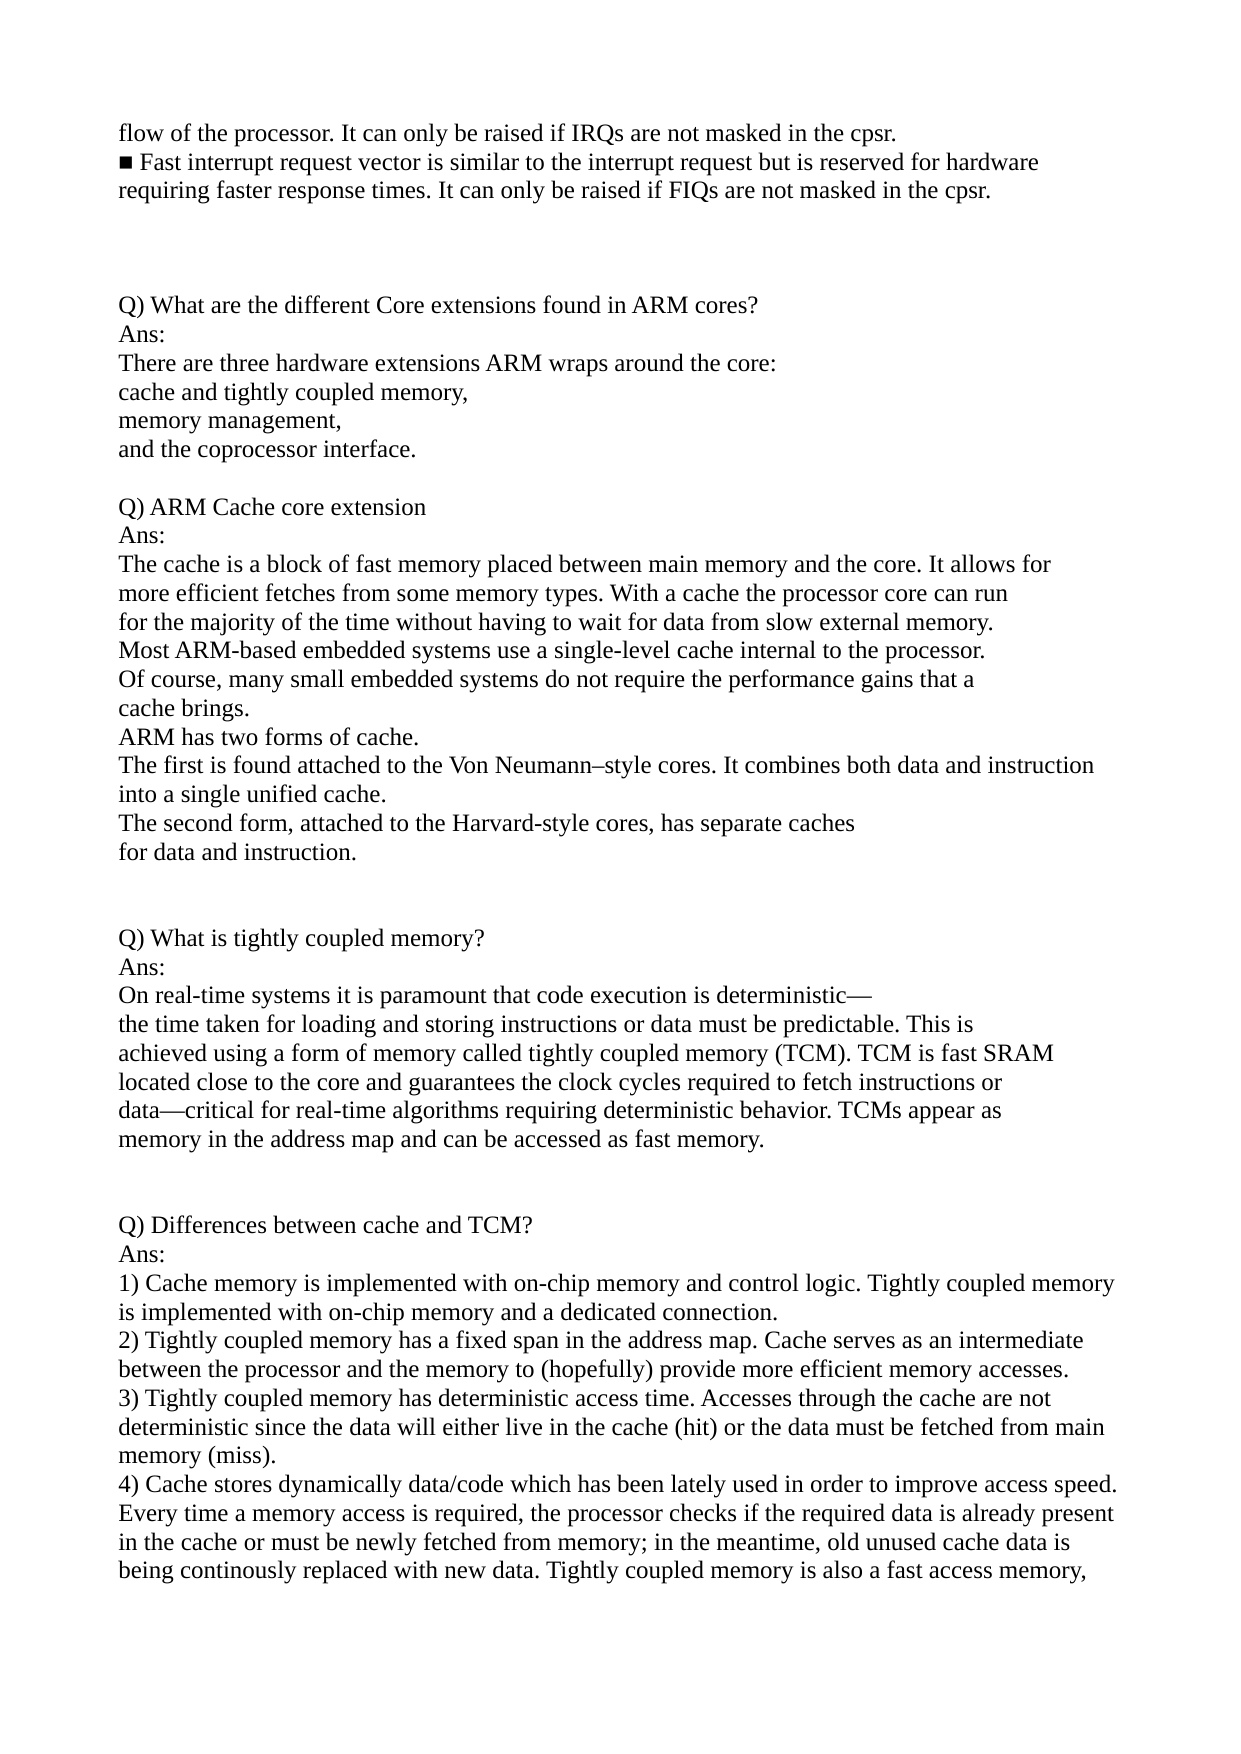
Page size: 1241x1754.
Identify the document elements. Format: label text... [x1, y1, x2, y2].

text There are three hardware extensions ARM wraps around the core: [118, 348, 1122, 377]
text cache and tightly coupled memory, [118, 377, 1122, 406]
text Q) Differences between cache and TCM? [118, 1211, 1122, 1239]
text located close to the core and guarantees the clock cycles required to fetch instructions or [118, 1067, 1122, 1096]
text Ans: [118, 319, 1122, 348]
text The cache is a block of fast memory placed between main memory and the core. It allows for [118, 549, 1122, 578]
text memory management, [118, 406, 1122, 434]
text more efficient fetches from some memory types. With a cache the processor core can run [118, 578, 1122, 607]
text Ans: [118, 521, 1122, 549]
text 2) Tightly coupled memory has a fixed span in the address map. Cache serves as an intermediate between the processor and the memory to (hopefully) provide more efficient memory accesses. [118, 1326, 1122, 1383]
text requiring faster response times. It can only be raised if FIQs are not masked in the cpsr. [118, 176, 1122, 204]
text 4) Cache stores dynamically data/code which has been lately used in order to improve access speed. Every time a memory access is required, the processor checks if the required data is already present in the cache or must be newly fetched from memory; in the meantime, old unused cache data is being continously replaced with new data. Tightly coupled memory is also a fast access memory, [118, 1469, 1122, 1584]
text Q) What are the different Core extensions found in ARM cores? [118, 291, 1122, 319]
text memory in the address map and can be accessed as fast memory. [118, 1124, 1122, 1153]
text and the coprocessor interface. [118, 434, 1122, 463]
text 3) Tightly coupled memory has deterministic access time. Accesses through the cache are not deterministic since the data will either live in the cache (hit) or the data must be fetched from main memory (miss). [118, 1383, 1122, 1469]
text Q) What is tightly coupled memory? [118, 923, 1122, 952]
text Ans: [118, 952, 1122, 981]
text The second form, attached to the Harvard-style cores, has separate caches [118, 808, 1122, 837]
text 1) Cache memory is implemented with on-chip memory and control logic. Tightly coupled memory is implemented with on-chip memory and a dedicated connection. [118, 1268, 1122, 1326]
text On real-time systems it is paramount that code execution is deterministic— [118, 981, 1122, 1009]
text achieved using a form of memory called tightly coupled memory (TCM). TCM is fast SRAM [118, 1038, 1122, 1067]
text Of course, many small embedded systems do not require the performance gains that a [118, 664, 1122, 693]
text Q) ARM Cache core extension [118, 492, 1122, 521]
text data—critical for real-time algorithms requiring deterministic behavior. TCMs appear as [118, 1096, 1122, 1124]
text Ans: [118, 1239, 1122, 1268]
text ARM has two forms of cache. [118, 722, 1122, 751]
text ■ Fast interrupt request vector is similar to the interrupt request but is reserved for hardware [118, 147, 1122, 176]
text the time taken for loading and storing instructions or data must be predictable. This is [118, 1009, 1122, 1038]
text Most ARM-based embedded systems use a single-level cache internal to the processor. [118, 636, 1122, 664]
text The first is found attached to the Von Neumann–style cores. It combines both data and instruction into a single unified cache. [118, 751, 1122, 808]
text cache brings. [118, 693, 1122, 722]
text for data and instruction. [118, 837, 1122, 866]
text for the majority of the time without having to wait for data from slow external memory. [118, 607, 1122, 636]
text flow of the processor. It can only be raised if IRQs are not masked in the cpsr. [118, 118, 1122, 147]
